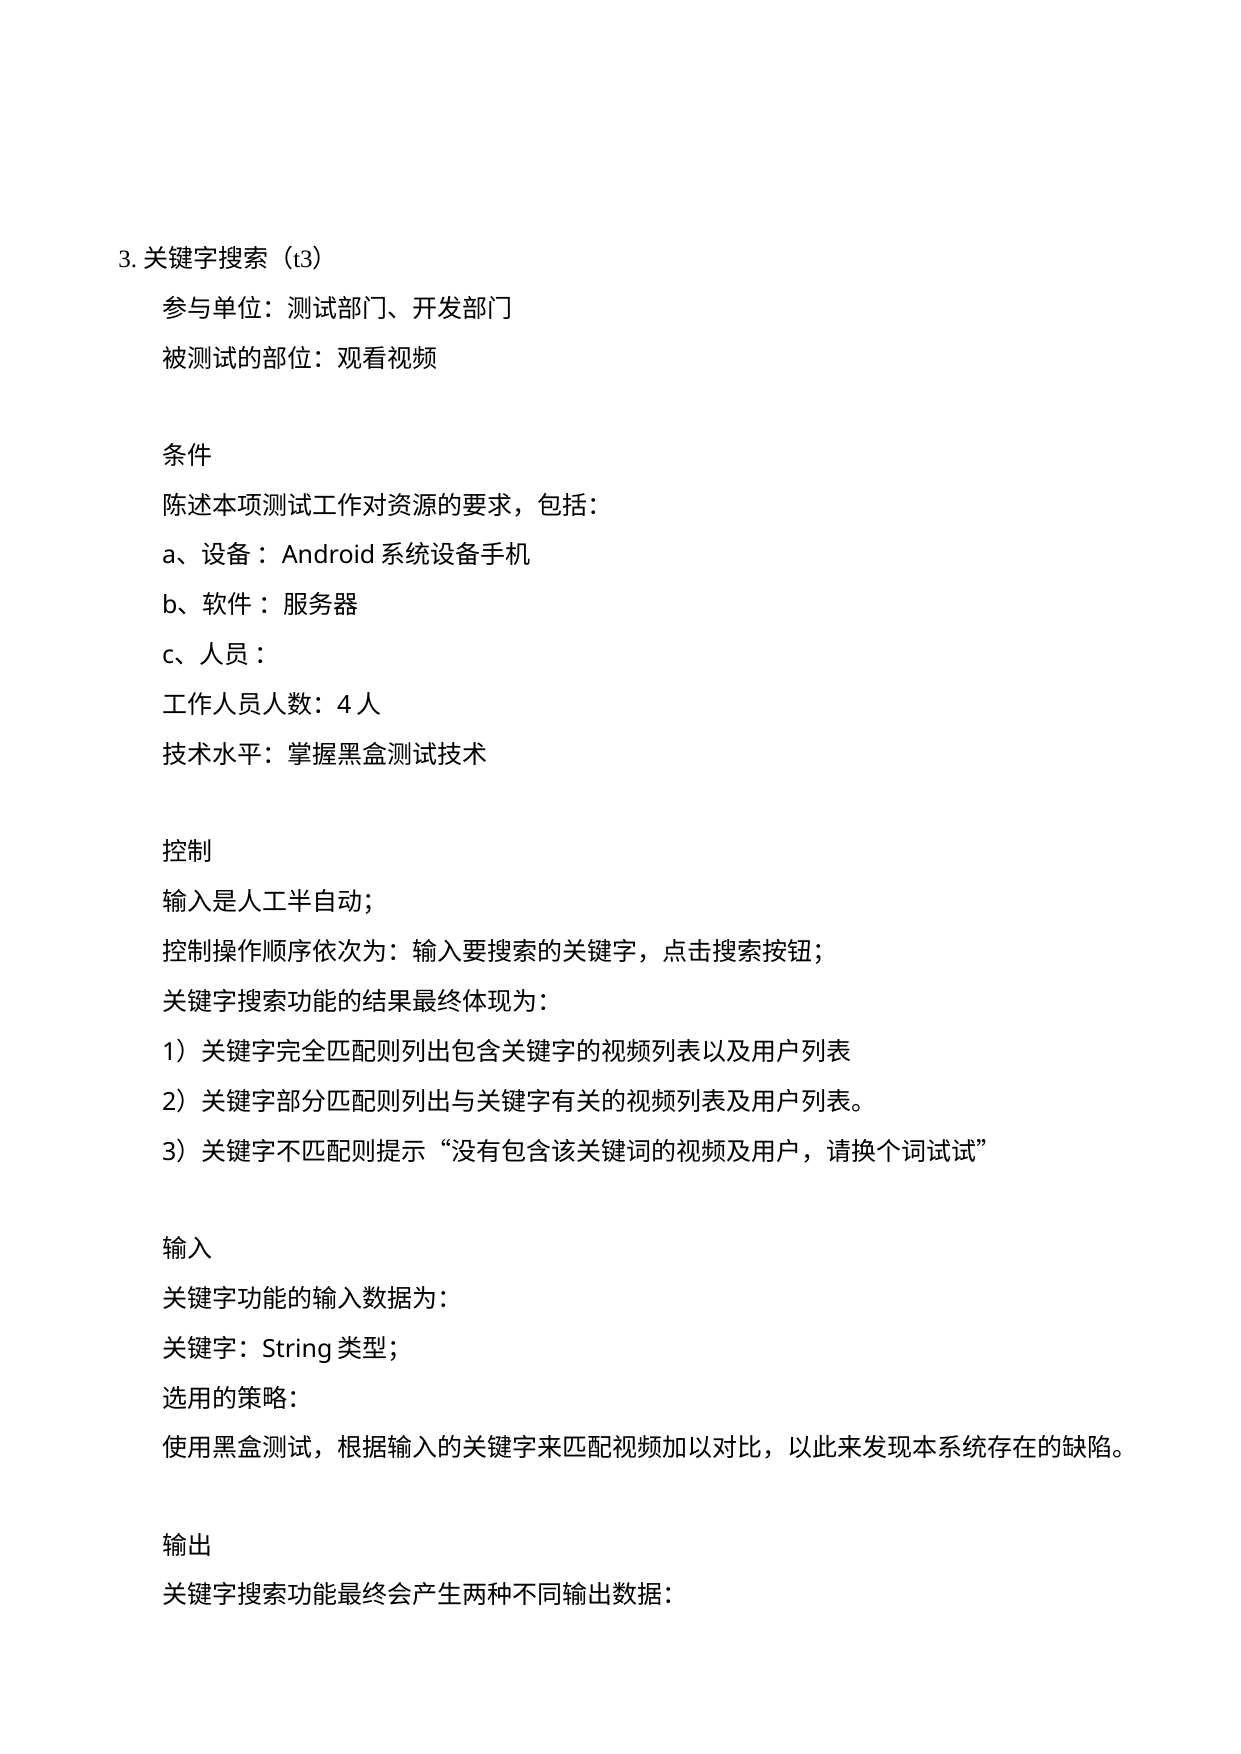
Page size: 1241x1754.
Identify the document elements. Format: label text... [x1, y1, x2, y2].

text c、人员 ： [118, 635, 1122, 671]
text 2）关键字部分匹配则列出与关键字有关的视频列表及用户列表。 [118, 1081, 1122, 1117]
text 关键字搜索功能最终会产生两种不同输出数据： [118, 1575, 1122, 1611]
text b、软件 ：服务器 [118, 585, 1122, 621]
text 技术水平：掌握黑盒测试技术 [118, 734, 1122, 771]
text 控制操作顺序依次为：输入要搜索的关键字，点击搜索按钮； [118, 932, 1122, 968]
text 输出 [118, 1525, 1122, 1561]
text 被测试的部位：观看视频 [118, 338, 1122, 374]
text 1）关键字完全匹配则列出包含关键字的视频列表以及用户列表 [118, 1031, 1122, 1068]
text 输入是人工半自动； [118, 882, 1122, 918]
text 使用黑盒测试，根据输入的关键字来匹配视频加以对比，以此来发现本系统存在的缺陷。 [118, 1428, 1122, 1464]
subtitle 关键字搜索（t3） [118, 238, 1122, 274]
text 条件 [118, 435, 1122, 471]
text 输入 [118, 1228, 1122, 1264]
text 工作人员人数：4人 [118, 685, 1122, 721]
text 关键字：String类型； [118, 1328, 1122, 1364]
text 选用的策略： [118, 1378, 1122, 1414]
text 3）关键字不匹配则提示“没有包含该关键词的视频及用户，请换个词试试” [118, 1131, 1122, 1167]
text 控制 [118, 832, 1122, 868]
text 参与单位：测试部门、开发部门 [118, 288, 1122, 324]
text 关键字功能的输入数据为： [118, 1278, 1122, 1314]
text a、设备 ：Android系统设备手机 [118, 535, 1122, 571]
text 陈述本项测试工作对资源的要求，包括： [118, 485, 1122, 521]
text 关键字搜索功能的结果最终体现为： [118, 981, 1122, 1018]
